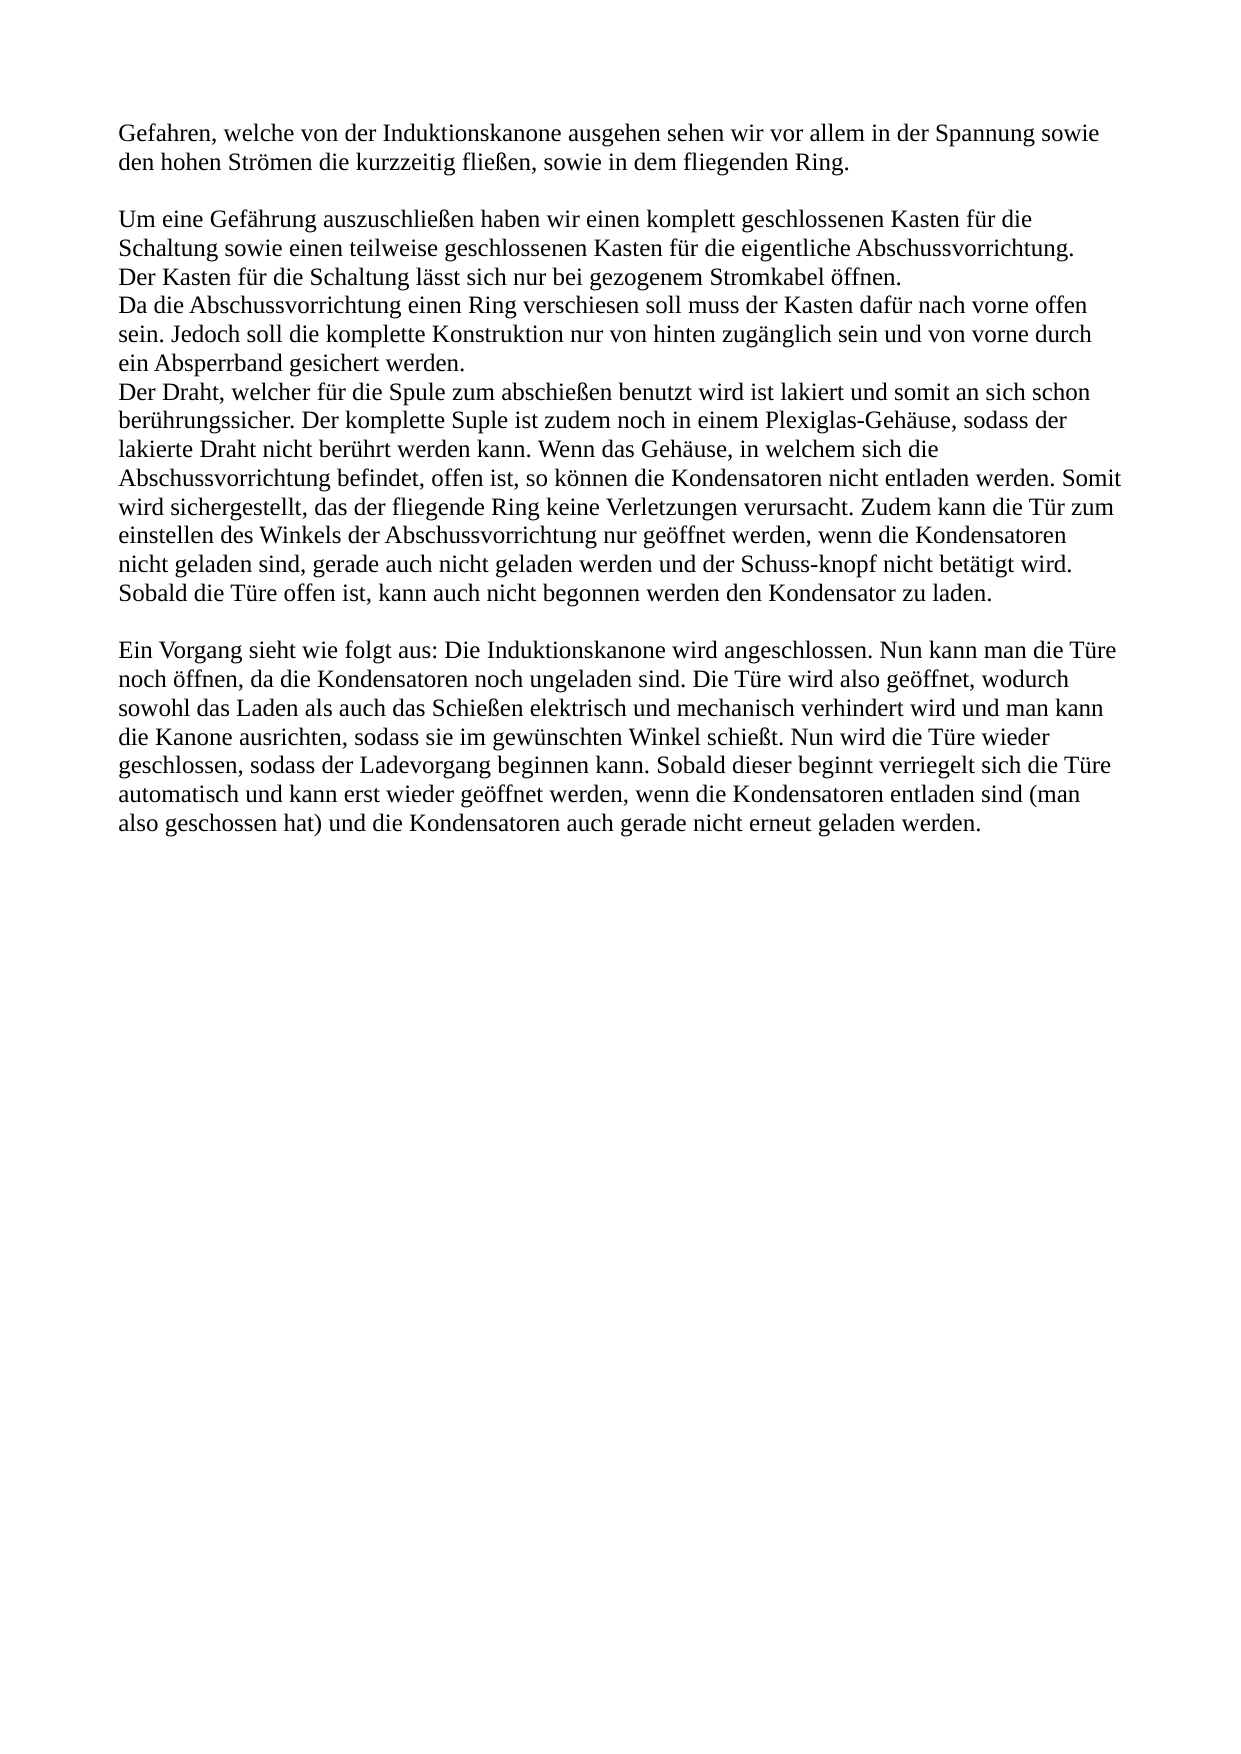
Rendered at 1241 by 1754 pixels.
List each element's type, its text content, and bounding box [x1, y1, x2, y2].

text Da die Abschussvorrichtung einen Ring verschiesen soll muss der Kasten dafür nach vorne offen sein. Jedoch soll die komplette Konstruktion nur von hinten zugänglich sein und von vorne durch ein Absperrband gesichert werden. [118, 291, 1122, 377]
text Der Kasten für die Schaltung lässt sich nur bei gezogenem Stromkabel öffnen. [118, 262, 1122, 291]
text Der Draht, welcher für die Spule zum abschießen benutzt wird ist lakiert und somit an sich schon berührungssicher. Der komplette Suple ist zudem noch in einem Plexiglas-Gehäuse, sodass der lakierte Draht nicht berührt werden kann. Wenn das Gehäuse, in welchem sich die Abschussvorrichtung befindet, offen ist, so können die Kondensatoren nicht entladen werden. Somit wird sichergestellt, das der fliegende Ring keine Verletzungen verursacht. Zudem kann die Tür zum einstellen des Winkels der Abschussvorrichtung nur geöffnet werden, wenn die Kondensatoren nicht geladen sind, gerade auch nicht geladen werden und der Schuss-knopf nicht betätigt wird. Sobald die Türe offen ist, kann auch nicht begonnen werden den Kondensator zu laden. [118, 377, 1122, 607]
text Gefahren, welche von der Induktionskanone ausgehen sehen wir vor allem in der Spannung sowie den hohen Strömen die kurzzeitig fließen, sowie in dem fliegenden Ring. [118, 118, 1122, 176]
text Ein Vorgang sieht wie folgt aus: Die Induktionskanone wird angeschlossen. Nun kann man die Türe noch öffnen, da die Kondensatoren noch ungeladen sind. Die Türe wird also geöffnet, wodurch sowohl das Laden als auch das Schießen elektrisch und mechanisch verhindert wird und man kann die Kanone ausrichten, sodass sie im gewünschten Winkel schießt. Nun wird die Türe wieder geschlossen, sodass der Ladevorgang beginnen kann. Sobald dieser beginnt verriegelt sich die Türe automatisch und kann erst wieder geöffnet werden, wenn die Kondensatoren entladen sind (man also geschossen hat) und die Kondensatoren auch gerade nicht erneut geladen werden. [118, 636, 1122, 837]
text Um eine Gefährung auszuschließen haben wir einen komplett geschlossenen Kasten für die Schaltung sowie einen teilweise geschlossenen Kasten für die eigentliche Abschussvorrichtung. [118, 204, 1122, 262]
